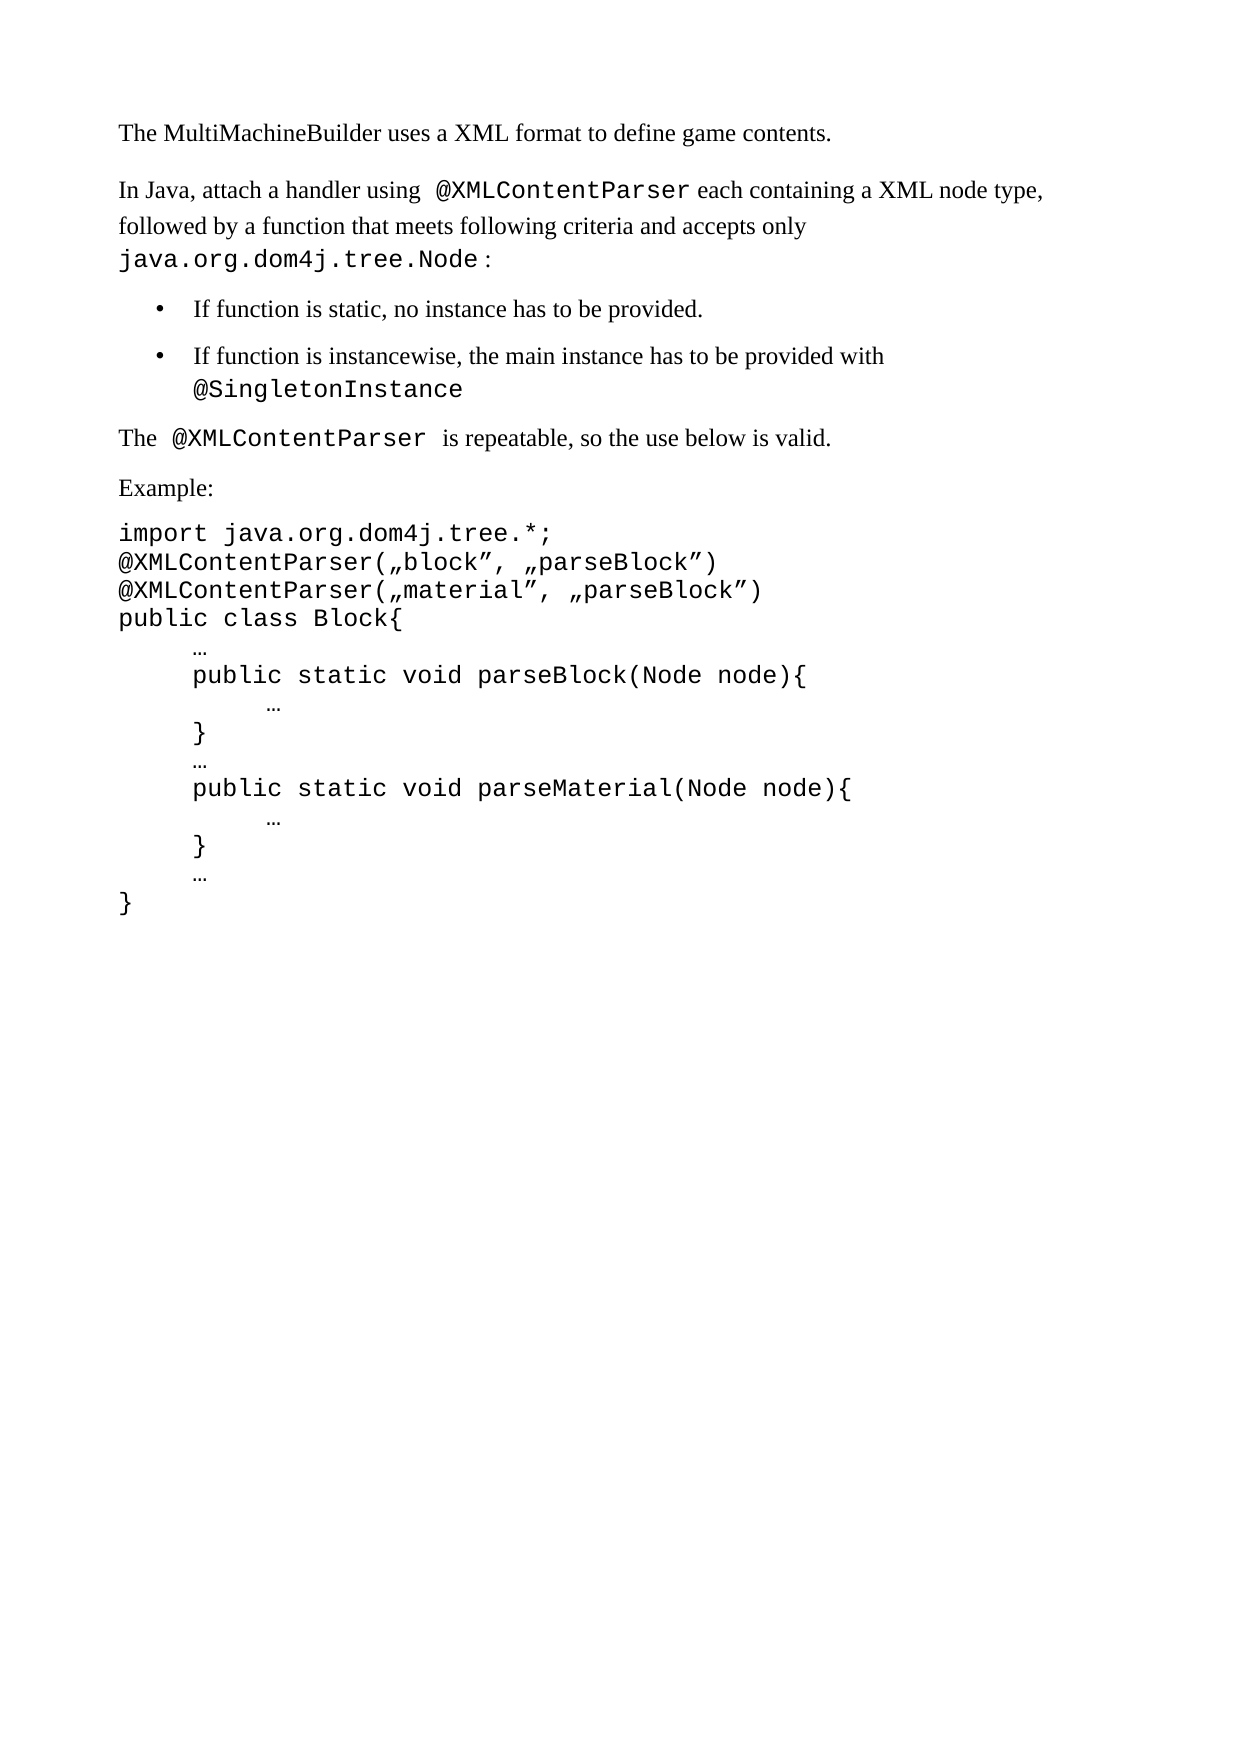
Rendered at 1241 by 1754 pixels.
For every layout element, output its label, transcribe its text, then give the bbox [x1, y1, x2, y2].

text The MultiMachineBuilder uses a XML format to define game contents. [118, 118, 1122, 147]
text The @XMLContentParser is repeatable, so the use below is valid. [118, 423, 1122, 454]
list If function is instancewise, the main instance has to be provided with @SingletonInstance [156, 341, 1122, 405]
text import java.org.dom4j.tree.*; @XMLContentParser(„block”, „parseBlock”) @XMLContentParser(„material”, „parseBlock”) public class Block{ … public static void parseBlock(Node node){ … } … [118, 521, 1122, 776]
text In Java, attach a handler using @XMLContentParser each containing a XML node type, followed by a function that meets following criteria and accepts only java.org.dom4j.tree.Node : [118, 176, 1122, 274]
list If function is static, no instance has to be provided. [156, 294, 1122, 322]
text public static void parseMaterial(Node node){ … } … } [118, 776, 1122, 918]
text Example: [118, 473, 1122, 502]
